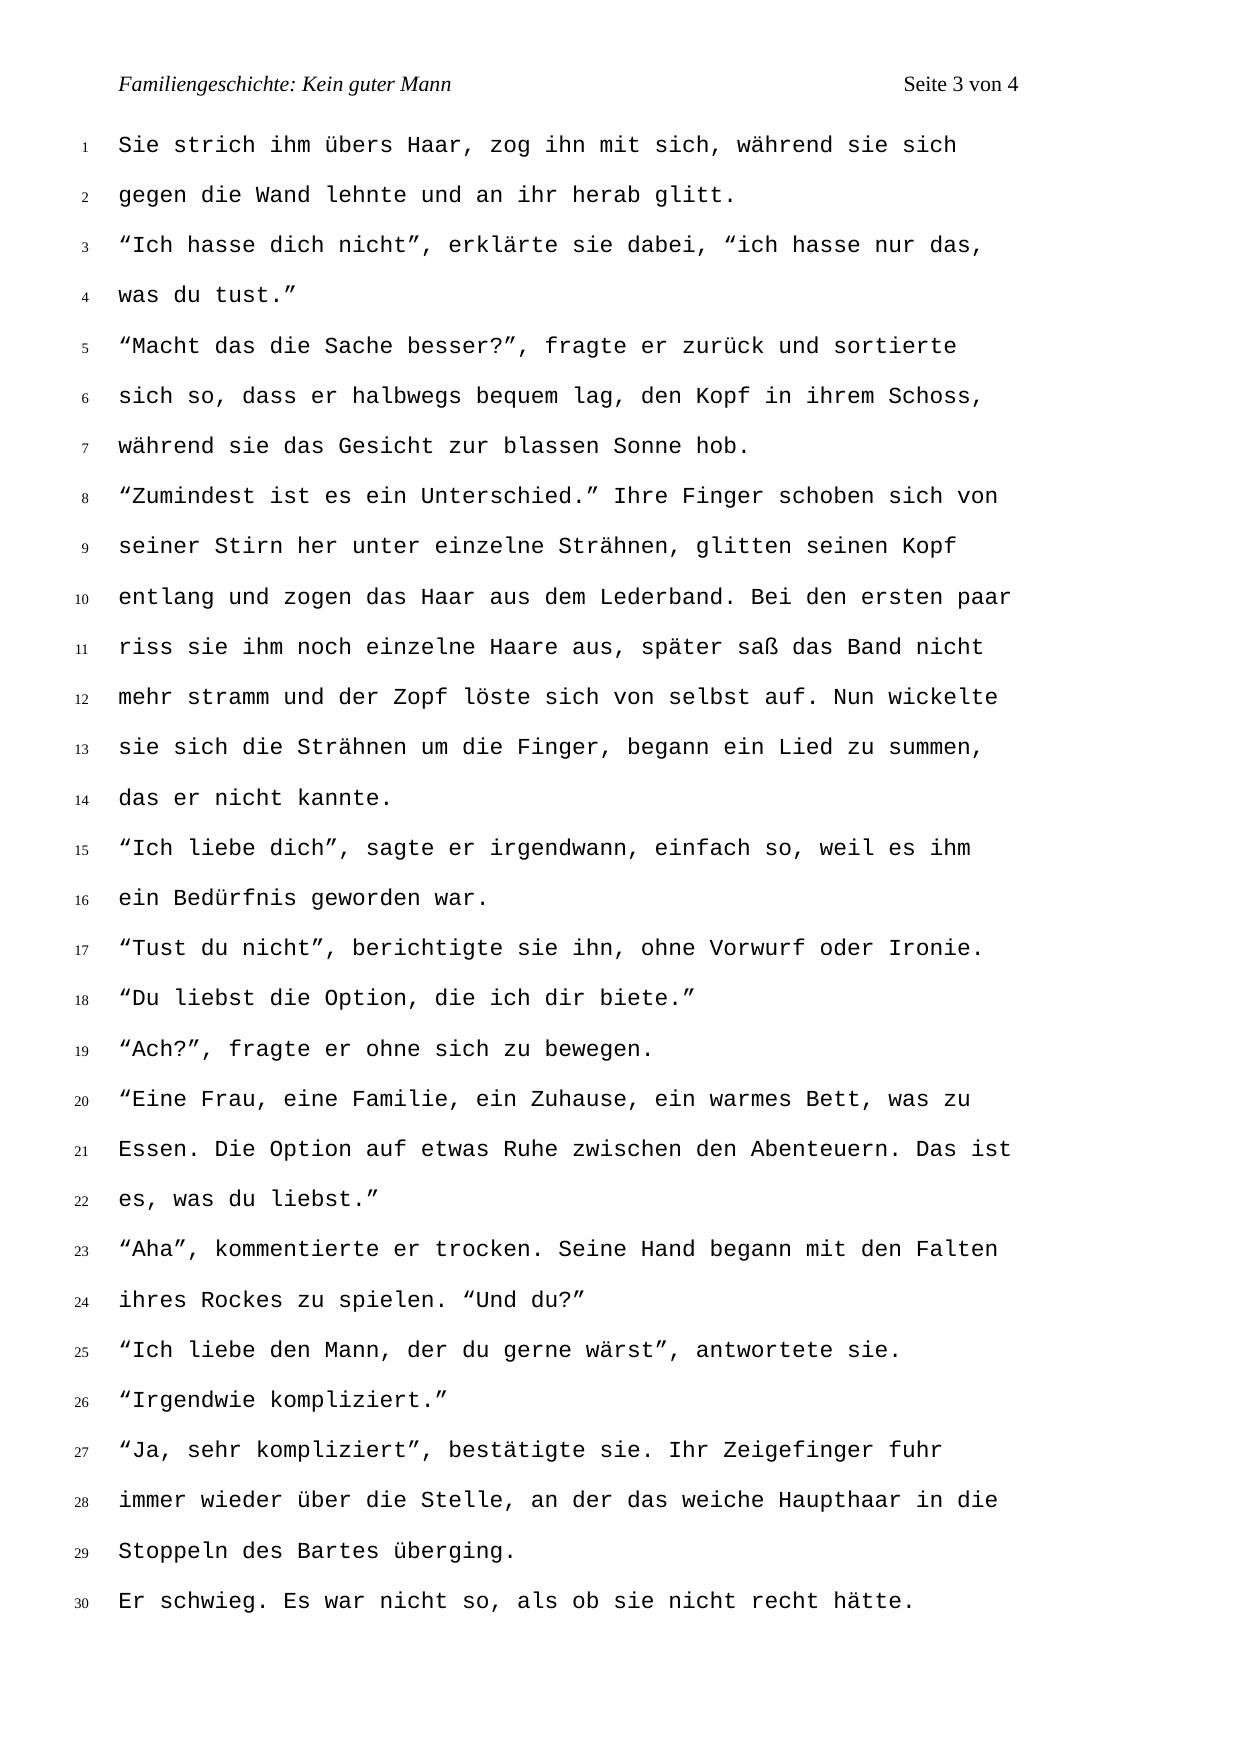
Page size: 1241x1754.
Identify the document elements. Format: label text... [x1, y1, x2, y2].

text “Ach?”, fragte er ohne sich zu bewegen. [118, 1016, 1018, 1066]
text “Ja, sehr kompliziert”, bestätigte sie. Ihr Zeigefinger fuhr immer wieder über die Stelle, an der das weiche Haupthaar in die Stoppeln des Bartes überging. [118, 1417, 1018, 1568]
text “Zumindest ist es ein Unterschied.” Ihre Finger schoben sich von seiner Stirn her unter einzelne Strähnen, glitten seinen Kopf entlang und zogen das Haar aus dem Lederband. Bei den ersten paar riss sie ihm noch einzelne Haare aus, später saß das Band nicht mehr stramm und der Zopf löste sich von selbst auf. Nun wickelte sie sich die Strähnen um die Finger, begann ein Lied zu summen, das er nicht kannte. [118, 463, 1018, 815]
text “Ich liebe den Mann, der du gerne wärst”, antwortete sie. [118, 1317, 1018, 1367]
text “Du liebst die Option, die ich dir biete.” [118, 966, 1018, 1016]
text “Macht das die Sache besser?”, fragte er zurück und sortierte sich so, dass er halbwegs bequem lag, den Kopf in ihrem Schoss, während sie das Gesicht zur blassen Sonne hob. [118, 313, 1018, 463]
text “Tust du nicht”, berichtigte sie ihn, ohne Vorwurf oder Ironie. [118, 915, 1018, 966]
text “Ich liebe dich”, sagte er irgendwann, einfach so, weil es ihm ein Bedürfnis geworden war. [118, 815, 1018, 915]
text Sie strich ihm übers Haar, zog ihn mit sich, während sie sich gegen die Wand lehnte und an ihr herab glitt. [118, 112, 1018, 212]
text Er schwieg. Es war nicht so, als ob sie nicht recht hätte. [118, 1568, 1018, 1618]
text “Eine Frau, eine Familie, ein Zuhause, ein warmes Bett, was zu Essen. Die Option auf etwas Ruhe zwischen den Abenteuern. Das ist es, was du liebst.” [118, 1066, 1018, 1217]
text “Aha”, kommentierte er trocken. Seine Hand begann mit den Falten ihres Rockes zu spielen. “Und du?” [118, 1217, 1018, 1317]
text “Irgendwie kompliziert.” [118, 1367, 1018, 1417]
text “Ich hasse dich nicht”, erklärte sie dabei, “ich hasse nur das, was du tust.” [118, 212, 1018, 313]
